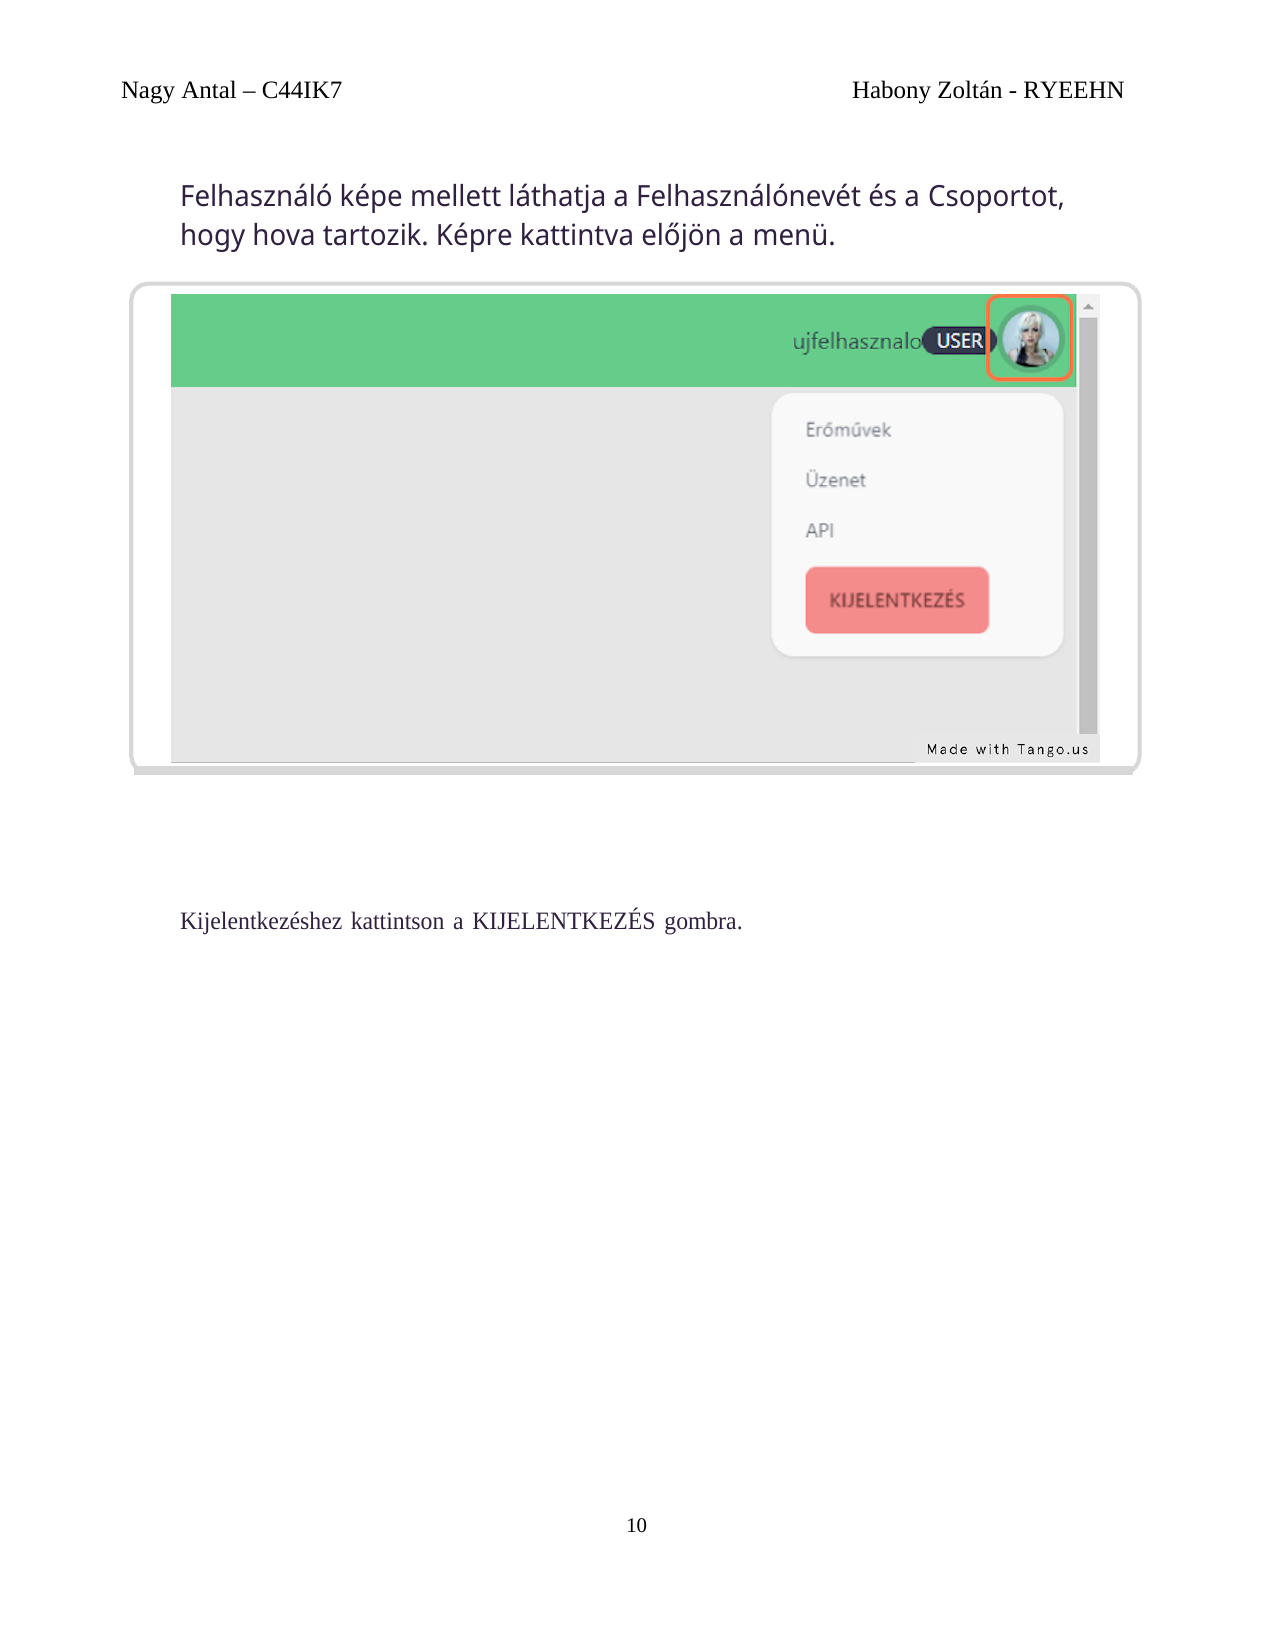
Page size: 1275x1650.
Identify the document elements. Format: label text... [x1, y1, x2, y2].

text Kijelentkezéshez kattintson a KIJELENTKEZÉS gombra. [180, 906, 1093, 934]
picture [171, 294, 1100, 763]
text Felhasználó képe mellett láthatja a Felhasználónevét és a Csoportot, hogy hova tartozik. Képre kattintva előjön a menü. [180, 175, 1093, 254]
